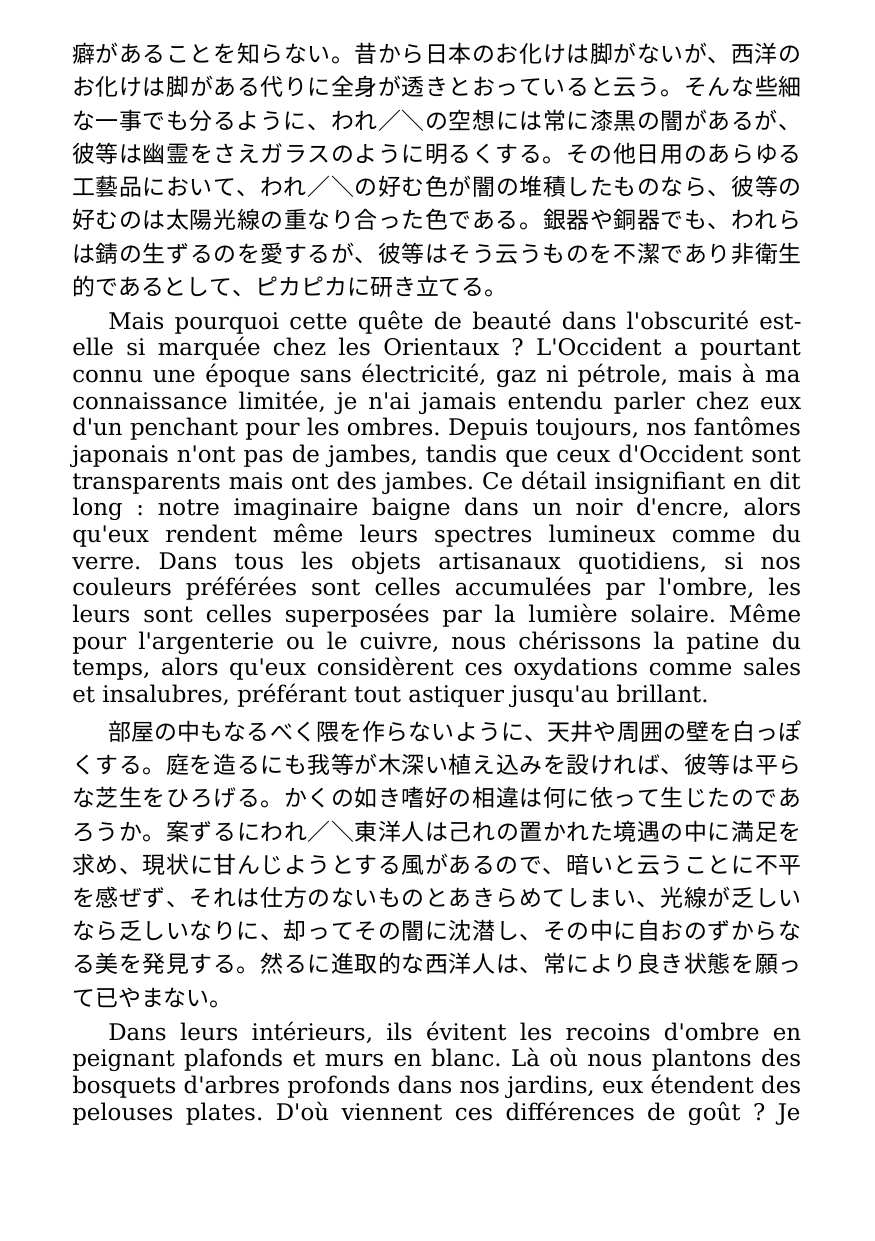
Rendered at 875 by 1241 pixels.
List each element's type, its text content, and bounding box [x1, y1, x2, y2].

text 部屋の中もなるべく隈を作らないように、天井や周囲の壁を白っぽくする。庭を造るにも我等が木深い植え込みを設ければ、彼等は平らな芝生をひろげる。かくの如き嗜好の相違は何に依って生じたのであろうか。案ずるにわれ／＼東洋人は己れの置かれた境遇の中に満足を求め、現状に甘んじようとする風があるので、暗いと云うことに不平を感ぜず、それは仕方のないものとあきらめてしまい、光線が乏しいなら乏しいなりに、却ってその闇に沈潜し、その中に自おのずからなる美を発見する。然るに進取的な西洋人は、常により良き状態を願って已やまない。 [72, 714, 802, 1013]
text Mais pourquoi cette quête de beauté dans l'obscurité est-elle si marquée chez les Orientaux ? L'Occident a pourtant connu une époque sans électricité, gaz ni pétrole, mais à ma connaissance limitée, je n'ai jamais entendu parler chez eux d'un penchant pour les ombres. Depuis toujours, nos fantômes japonais n'ont pas de jambes, tandis que ceux d'Occident sont transparents mais ont des jambes. Ce détail insignifiant en dit long : notre imaginaire baigne dans un noir d'encre, alors qu'eux rendent même leurs spectres lumineux comme du verre. Dans tous les objets artisanaux quotidiens, si nos couleurs préférées sont celles accumulées par l'ombre, les leurs sont celles superposées par la lumière solaire. Même pour l'argenterie ou le cuivre, nous chérissons la patine du temps, alors qu'eux considèrent ces oxydations comme sales et insalubres, préférant tout astiquer jusqu'au brillant. [72, 308, 802, 708]
text 癖があることを知らない。昔から日本のお化けは脚がないが、西洋のお化けは脚がある代りに全身が透きとおっていると云う。そんな些細な一事でも分るように、われ／＼の空想には常に漆黒の闇があるが、彼等は幽霊をさえガラスのように明るくする。その他日用のあらゆる工藝品において、われ／＼の好む色が闇の堆積したものなら、彼等の好むのは太陽光線の重なり合った色である。銀器や銅器でも、われらは錆の生ずるのを愛するが、彼等はそう云うものを不潔であり非衛生的であるとして、ピカピカに研き立てる。 [72, 36, 802, 302]
text Dans leurs intérieurs, ils évitent les recoins d'ombre en peignant plafonds et murs en blanc. Là où nous plantons des bosquets d'arbres profonds dans nos jardins, eux étendent des pelouses plates. D'où viennent ces différences de goût ? Je [72, 1019, 802, 1125]
